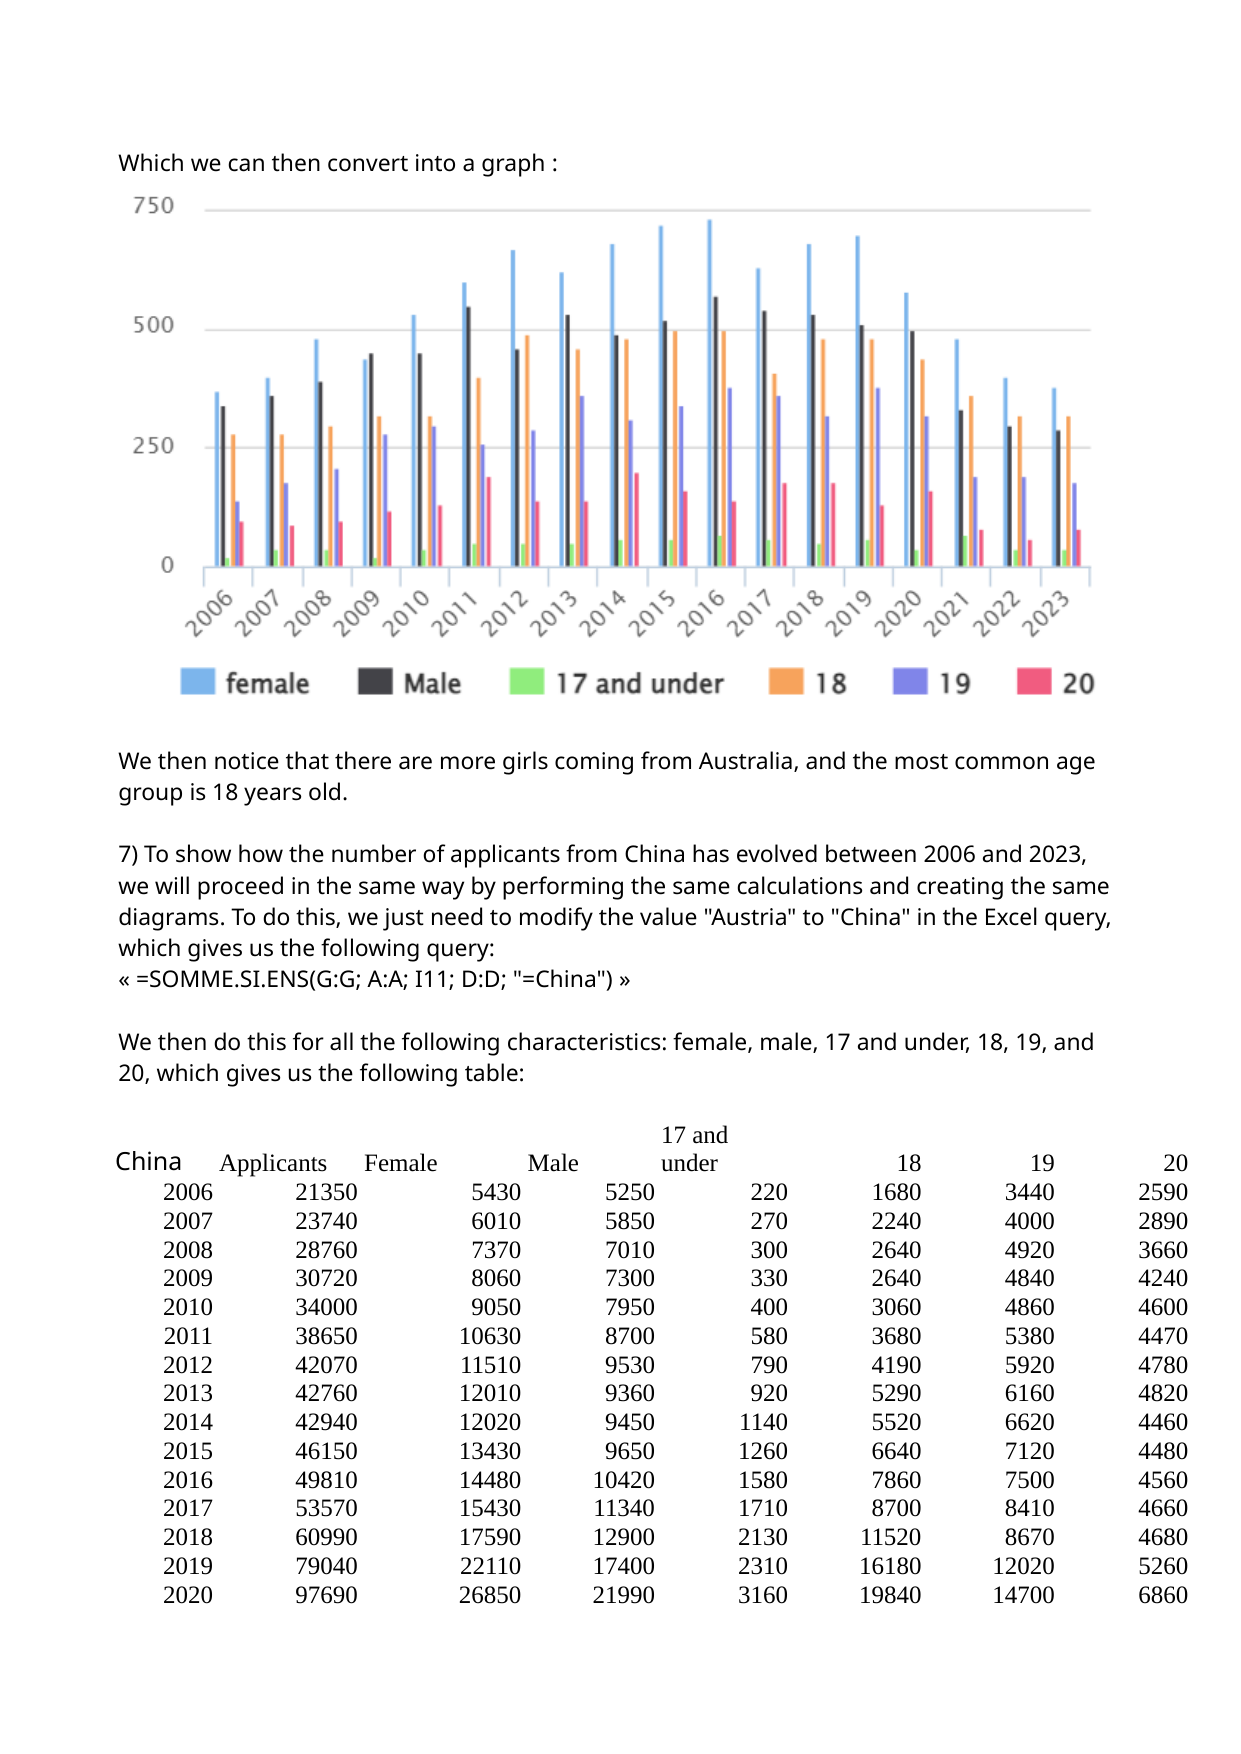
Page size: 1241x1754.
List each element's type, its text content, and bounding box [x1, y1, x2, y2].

table_cell 790 [658, 1350, 791, 1378]
table_cell 42070 [216, 1350, 361, 1378]
table_cell 4240 [1058, 1264, 1191, 1292]
table_cell 400 [658, 1292, 791, 1321]
table_cell 3440 [924, 1177, 1058, 1206]
table_cell 17400 [524, 1551, 658, 1580]
text We then do this for all the following characteristics: female, male, 17 and under, 18, 19, and 20, which gives us the following table: [118, 1026, 1122, 1088]
table_cell 1140 [658, 1407, 791, 1436]
table_cell 9650 [524, 1436, 658, 1465]
table_cell 11510 [361, 1350, 524, 1378]
table_cell 4660 [1058, 1494, 1191, 1522]
table_cell 4480 [1058, 1436, 1191, 1465]
table_cell 6620 [924, 1407, 1058, 1436]
table_cell 330 [658, 1264, 791, 1292]
table_cell 2013 [112, 1379, 216, 1407]
table_cell 79040 [216, 1551, 361, 1580]
picture [119, 181, 1124, 722]
table_cell 4560 [1058, 1465, 1191, 1493]
table_cell 16180 [791, 1551, 924, 1580]
table_cell 2240 [791, 1206, 924, 1235]
table_cell 6010 [361, 1206, 524, 1235]
table_header 17 and under [658, 1120, 791, 1177]
table_cell 8700 [524, 1321, 658, 1350]
table_cell 9450 [524, 1407, 658, 1436]
table_cell 4860 [924, 1292, 1058, 1321]
table_cell 28760 [216, 1235, 361, 1263]
table_cell 5380 [924, 1321, 1058, 1350]
table_cell 300 [658, 1235, 791, 1263]
table_cell 12900 [524, 1522, 658, 1551]
table_cell 60990 [216, 1522, 361, 1551]
table_cell 6640 [791, 1436, 924, 1465]
table_cell 2310 [658, 1551, 791, 1580]
table_cell 4920 [924, 1235, 1058, 1263]
table_cell 5430 [361, 1177, 524, 1206]
table_cell 4600 [1058, 1292, 1191, 1321]
table_cell 7370 [361, 1235, 524, 1263]
table_cell 2640 [791, 1235, 924, 1263]
table_header Female [361, 1120, 524, 1177]
table_cell 2009 [112, 1264, 216, 1292]
table_cell 10420 [524, 1465, 658, 1493]
table_cell 8670 [924, 1522, 1058, 1551]
table_cell 9360 [524, 1379, 658, 1407]
table_cell 2019 [112, 1551, 216, 1580]
table_cell 5920 [924, 1350, 1058, 1378]
table_header 18 [791, 1120, 924, 1177]
table_cell 4460 [1058, 1407, 1191, 1436]
table_cell 11340 [524, 1494, 658, 1522]
table_cell 2014 [112, 1407, 216, 1436]
table_cell 2011 [112, 1321, 216, 1350]
table_cell 4780 [1058, 1350, 1191, 1378]
table_cell 1260 [658, 1436, 791, 1465]
table_cell 5850 [524, 1206, 658, 1235]
table_cell 5290 [791, 1379, 924, 1407]
table_cell 22110 [361, 1551, 524, 1580]
table_cell 13430 [361, 1436, 524, 1465]
table_cell 2590 [1058, 1177, 1191, 1206]
table_cell 12020 [361, 1407, 524, 1436]
table_cell 7500 [924, 1465, 1058, 1493]
table_cell 8410 [924, 1494, 1058, 1522]
table_cell 1710 [658, 1494, 791, 1522]
table_cell 8060 [361, 1264, 524, 1292]
table_cell 920 [658, 1379, 791, 1407]
table_cell 2640 [791, 1264, 924, 1292]
table_cell 2130 [658, 1522, 791, 1551]
text « =SOMME.SI.ENS(G:G; A:A; I11; D:D; "=China") » [118, 963, 1122, 995]
table_cell 2010 [112, 1292, 216, 1321]
table_cell 7300 [524, 1264, 658, 1292]
table_cell 7010 [524, 1235, 658, 1263]
table_cell 1580 [658, 1465, 791, 1493]
table_cell 2008 [112, 1235, 216, 1263]
table_cell 12010 [361, 1379, 524, 1407]
table_cell 4190 [791, 1350, 924, 1378]
table_cell 4840 [924, 1264, 1058, 1292]
table_cell 9530 [524, 1350, 658, 1378]
table_cell 23740 [216, 1206, 361, 1235]
table_cell 3060 [791, 1292, 924, 1321]
table_cell 5260 [1058, 1551, 1191, 1580]
table_cell 2015 [112, 1436, 216, 1465]
table_cell 3160 [658, 1580, 791, 1608]
table_cell 30720 [216, 1264, 361, 1292]
table_cell 6160 [924, 1379, 1058, 1407]
text Which we can then convert into a graph : [118, 147, 1122, 178]
table_cell 3680 [791, 1321, 924, 1350]
table_cell 14700 [924, 1580, 1058, 1608]
table_cell 2012 [112, 1350, 216, 1378]
table_cell 1680 [791, 1177, 924, 1206]
table_cell 97690 [216, 1580, 361, 1608]
table_cell 4680 [1058, 1522, 1191, 1551]
text We then notice that there are more girls coming from Australia, and the most common age group is 18 years old. [118, 745, 1122, 807]
table_cell 4470 [1058, 1321, 1191, 1350]
table_cell 5520 [791, 1407, 924, 1436]
table_cell 9050 [361, 1292, 524, 1321]
table_header 19 [924, 1120, 1058, 1177]
table_cell 38650 [216, 1321, 361, 1350]
table_cell 21350 [216, 1177, 361, 1206]
table_cell 8700 [791, 1494, 924, 1522]
table_cell 4000 [924, 1206, 1058, 1235]
table_cell 2020 [112, 1580, 216, 1608]
table_cell 14480 [361, 1465, 524, 1493]
table_cell 42940 [216, 1407, 361, 1436]
table_cell 7120 [924, 1436, 1058, 1465]
table_cell 7950 [524, 1292, 658, 1321]
table_cell 26850 [361, 1580, 524, 1608]
table_cell 2890 [1058, 1206, 1191, 1235]
table_cell 2018 [112, 1522, 216, 1551]
table_header Applicants [216, 1120, 361, 1177]
table_cell 49810 [216, 1465, 361, 1493]
table_cell 42760 [216, 1379, 361, 1407]
table_cell 34000 [216, 1292, 361, 1321]
table_cell 3660 [1058, 1235, 1191, 1263]
table_cell 21990 [524, 1580, 658, 1608]
table_cell 7860 [791, 1465, 924, 1493]
table_header China [112, 1120, 216, 1177]
table_cell 11520 [791, 1522, 924, 1551]
table_cell 2007 [112, 1206, 216, 1235]
table_cell 2016 [112, 1465, 216, 1493]
table_cell 46150 [216, 1436, 361, 1465]
table_cell 270 [658, 1206, 791, 1235]
table_cell 220 [658, 1177, 791, 1206]
table_cell 53570 [216, 1494, 361, 1522]
table_cell 4820 [1058, 1379, 1191, 1407]
table_cell 5250 [524, 1177, 658, 1206]
table_cell 12020 [924, 1551, 1058, 1580]
table_cell 2017 [112, 1494, 216, 1522]
table_cell 580 [658, 1321, 791, 1350]
table_cell 19840 [791, 1580, 924, 1608]
table_header 20 [1058, 1120, 1191, 1177]
table_cell 2006 [112, 1177, 216, 1206]
table_header Male [524, 1120, 658, 1177]
table_cell 17590 [361, 1522, 524, 1551]
table_cell 10630 [361, 1321, 524, 1350]
table_cell 6860 [1058, 1580, 1191, 1608]
table_cell 15430 [361, 1494, 524, 1522]
text 7) To show how the number of applicants from China has evolved between 2006 and 2023, we will proceed in the same way by performing the same calculations and creating the same diagrams. To do this, we just need to modify the value "Austria" to "China" in the Excel query, which gives us the following query: [118, 838, 1122, 963]
